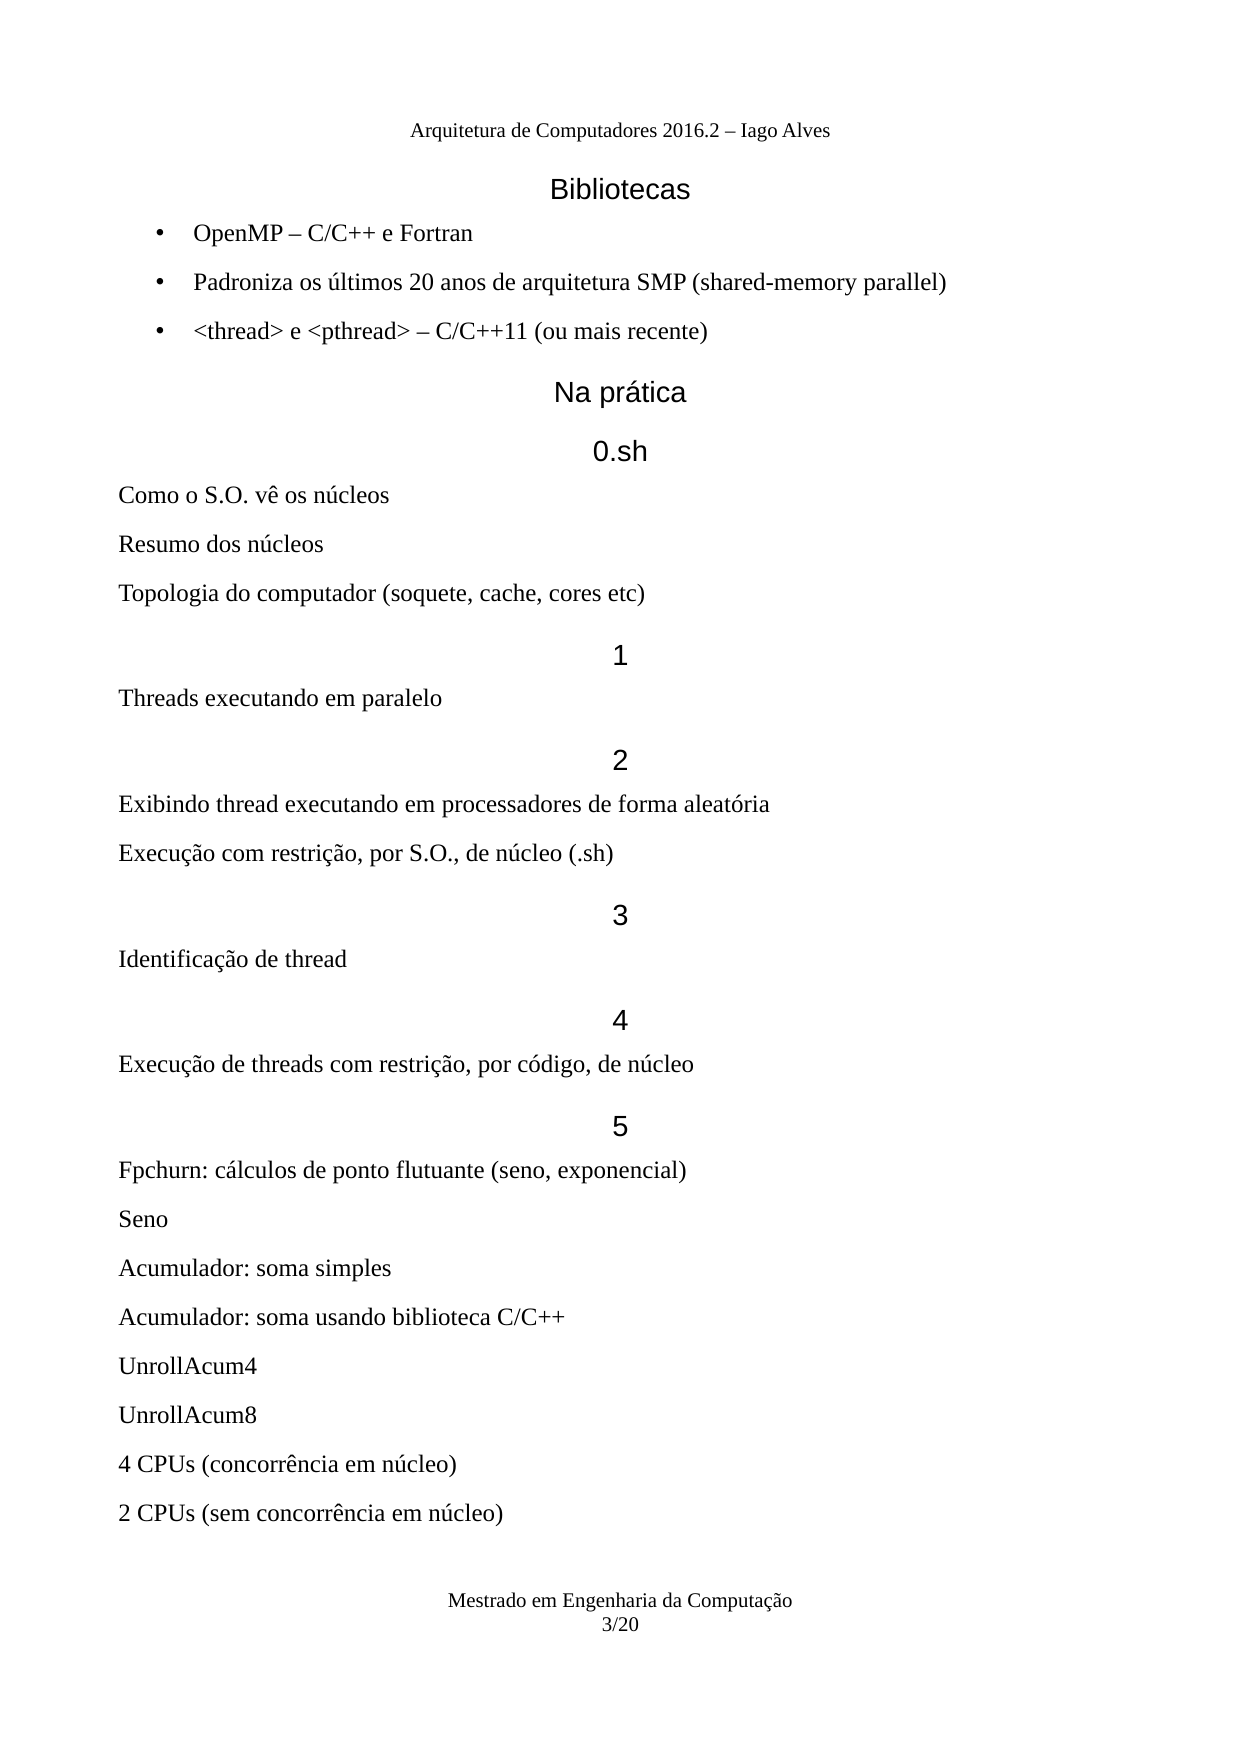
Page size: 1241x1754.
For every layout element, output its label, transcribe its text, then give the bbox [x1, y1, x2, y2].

text Resumo dos núcleos [118, 529, 1122, 558]
subtitle 0.sh [118, 434, 1122, 467]
text Seno [118, 1204, 1122, 1232]
subtitle 1 [118, 637, 1122, 671]
text Fpchurn: cálculos de ponto flutuante (seno, exponencial) [118, 1155, 1122, 1183]
subtitle 4 [118, 1003, 1122, 1037]
subtitle Na prática [118, 375, 1122, 409]
text 4 CPUs (concorrência em núcleo) [118, 1449, 1122, 1478]
subtitle 5 [118, 1109, 1122, 1142]
text Execução de threads com restrição, por código, de núcleo [118, 1049, 1122, 1078]
list OpenMP – C/C++ e Fortran [156, 218, 1122, 246]
list Padroniza os últimos 20 anos de arquitetura SMP (shared-memory parallel) [156, 267, 1122, 296]
text UnrollAcum4 [118, 1351, 1122, 1380]
text Identificação de thread [118, 944, 1122, 972]
subtitle 2 [118, 743, 1122, 777]
subtitle 3 [118, 898, 1122, 931]
text Threads executando em paralelo [118, 683, 1122, 712]
text Exibindo thread executando em processadores de forma aleatória [118, 789, 1122, 818]
list <thread> e <pthread> – C/C++11 (ou mais recente) [156, 316, 1122, 344]
subtitle Bibliotecas [118, 172, 1122, 205]
text UnrollAcum8 [118, 1400, 1122, 1429]
text 2 CPUs (sem concorrência em núcleo) [118, 1498, 1122, 1527]
text Acumulador: soma usando biblioteca C/C++ [118, 1302, 1122, 1331]
text Topologia do computador (soquete, cache, cores etc) [118, 578, 1122, 607]
text Acumulador: soma simples [118, 1253, 1122, 1282]
text Execução com restrição, por S.O., de núcleo (.sh) [118, 838, 1122, 867]
text Como o S.O. vê os núcleos [118, 480, 1122, 509]
